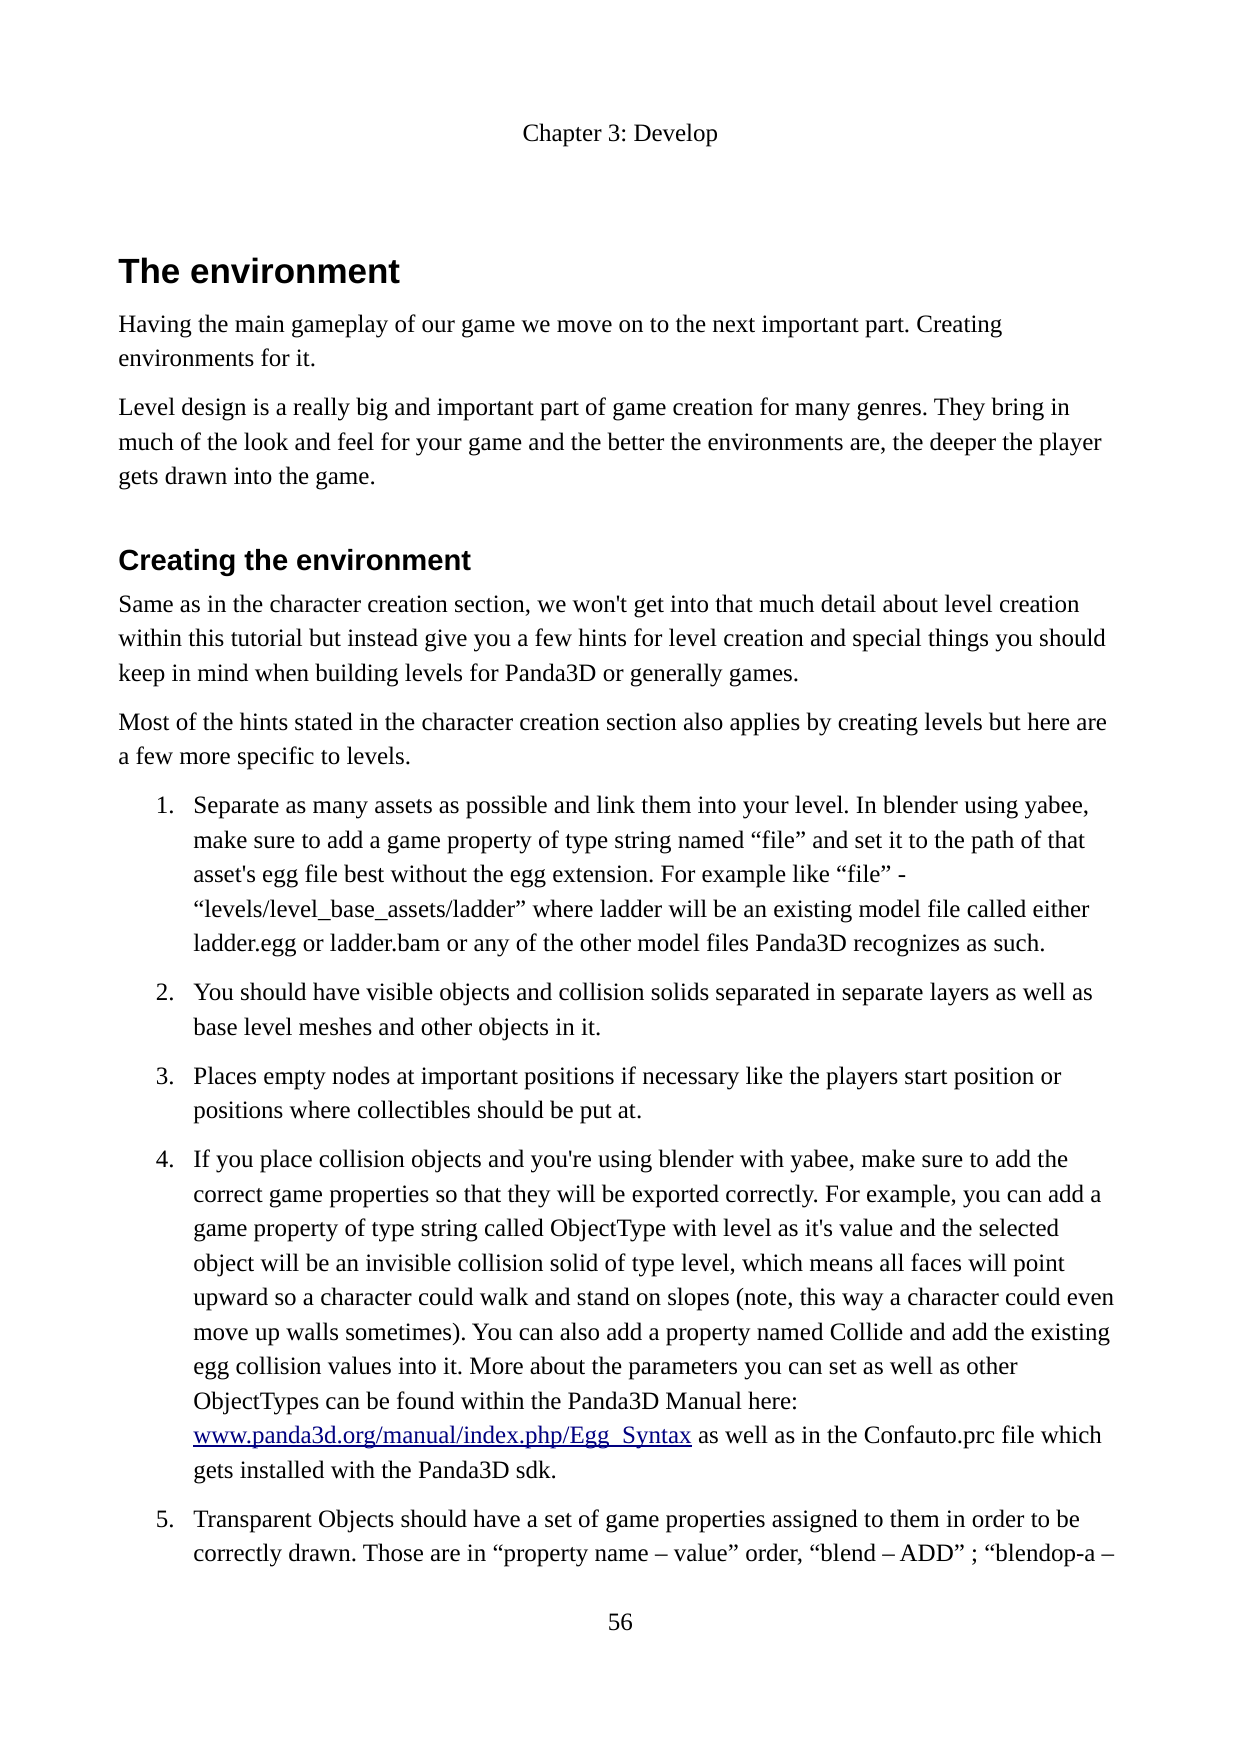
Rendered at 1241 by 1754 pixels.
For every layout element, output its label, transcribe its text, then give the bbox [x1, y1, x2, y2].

list If you place collision objects and you're using blender with yabee, make sure to add the correct game properties so that they will be exported correctly. For example, you can add a game property of type string called ObjectType with level as it's value and the selected object will be an invisible collision solid of type level, which means all faces will point upward so a character could walk and stand on slopes (note, this way a character could even move up walls sometimes). You can also add a property named Collide and add the existing egg collision values into it. More about the parameters you can set as well as other ObjectTypes can be found within the Panda3D Manual here: www.panda3d.org/manual/index.php/Egg_Syntax as well as in the Confauto.prc file which gets installed with the Panda3D sdk. [156, 1144, 1122, 1483]
text Most of the hints stated in the character creation section also applies by creating levels but here are a few more specific to levels. [118, 707, 1122, 770]
text Level design is a really big and important part of game creation for many genres. They bring in much of the look and feel for your game and the better the environments are, the deeper the player gets drawn into the game. [118, 392, 1122, 490]
list Places empty nodes at important positions if necessary like the players start position or positions where collectibles should be put at. [156, 1061, 1122, 1124]
list Transparent Objects should have a set of game properties assigned to them in order to be correctly drawn. Those are in “property name – value” order, “blend – ADD” ; “blendop-a – [156, 1504, 1122, 1567]
subtitle Creating the environment [118, 543, 1122, 576]
list You should have visible objects and collision solids separated in separate layers as well as base level meshes and other objects in it. [156, 977, 1122, 1041]
text Same as in the character creation section, we won't get into that much detail about level creation within this tutorial but instead give you a few hints for level creation and special things you should keep in mind when building levels for Panda3D or generally games. [118, 589, 1122, 686]
subtitle The environment [118, 250, 1122, 290]
text Having the main gameplay of our game we move on to the next important part. Creating environments for it. [118, 309, 1122, 372]
list Separate as many assets as possible and link them into your level. In blender using yabee, make sure to add a game property of type string named “file” and set it to the path of that asset's egg file best without the egg extension. For example like “file” - “levels/level_base_assets/ladder” where ladder will be an existing model file called either ladder.egg or ladder.bam or any of the other model files Panda3D recognizes as such. [156, 790, 1122, 957]
